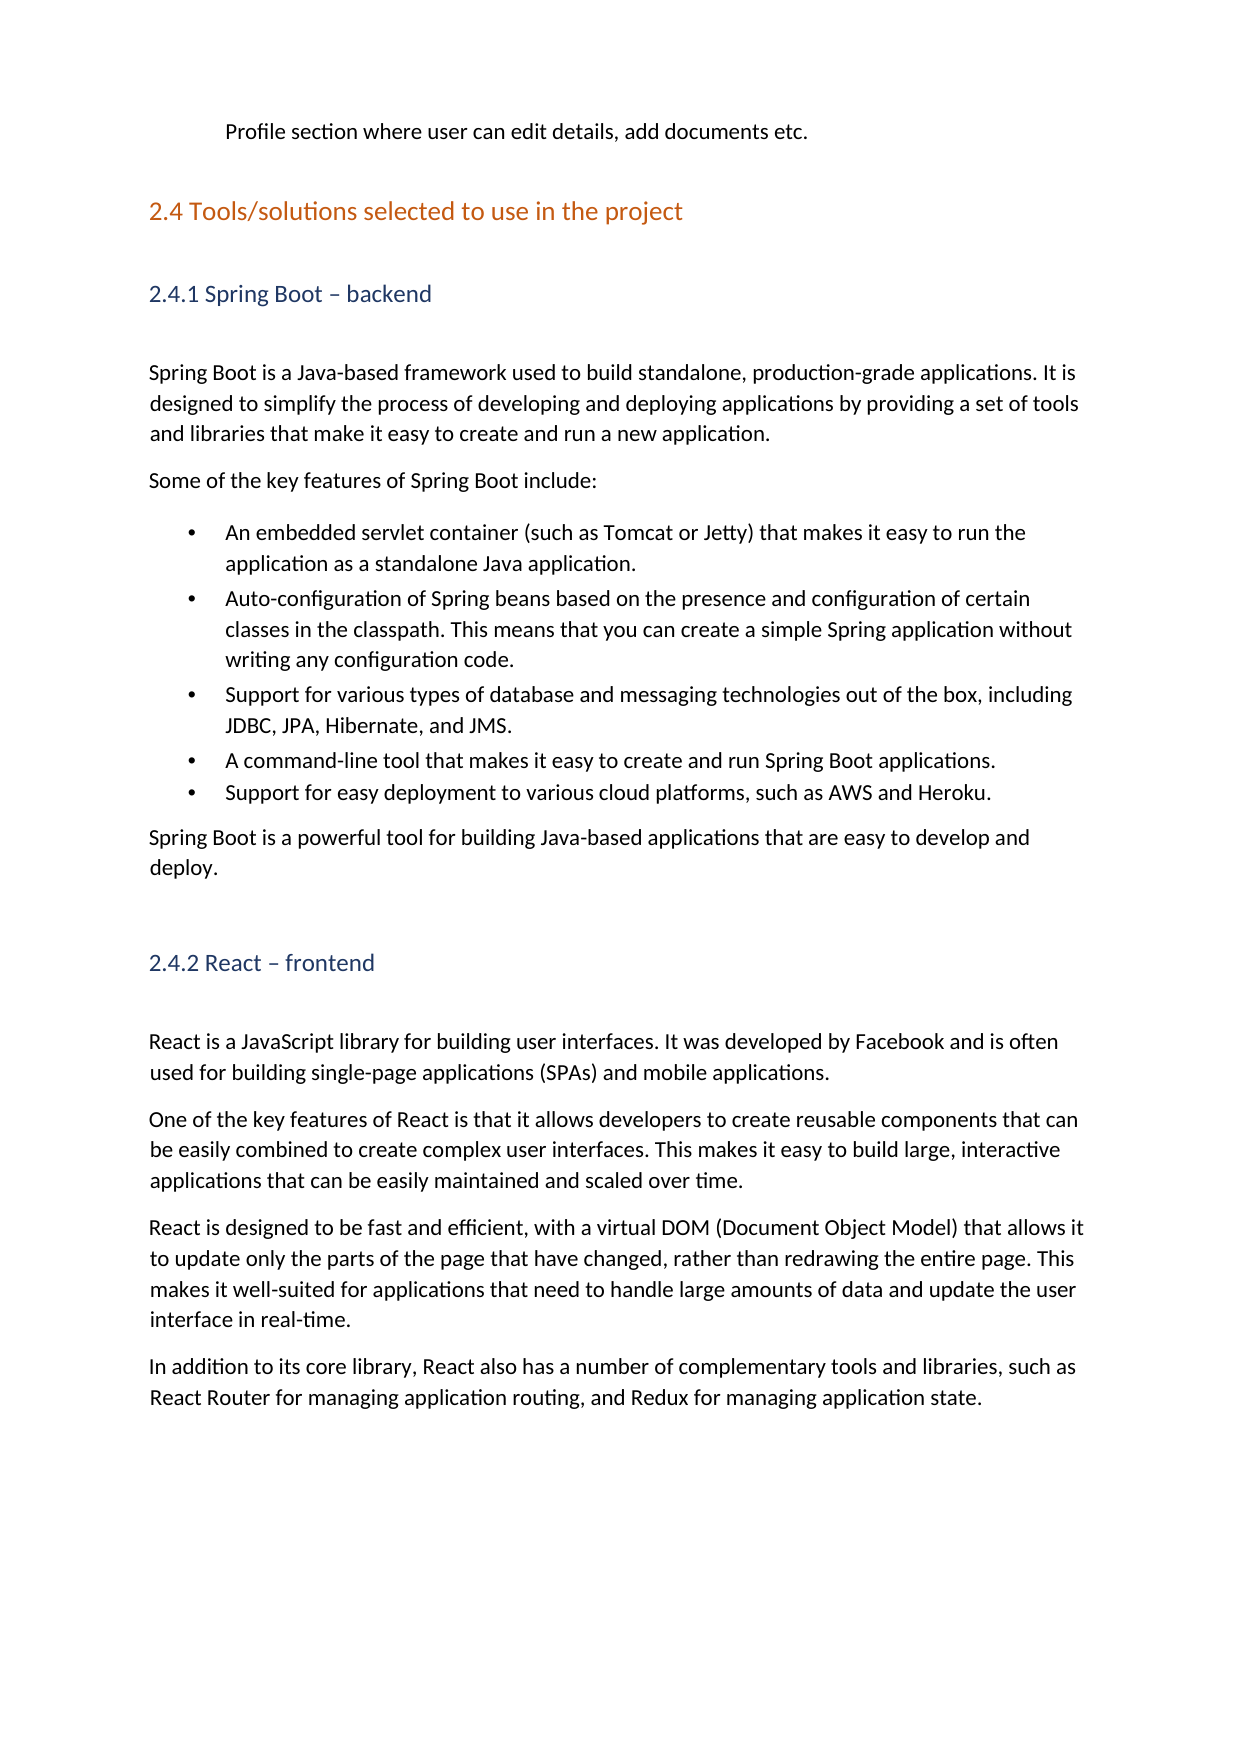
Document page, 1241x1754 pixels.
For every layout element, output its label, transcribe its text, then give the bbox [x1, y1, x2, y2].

text Spring Boot is a powerful tool for building Java-based applications that are easy to develop and deploy. [148, 823, 1091, 881]
text In addition to its core library, React also has a number of complementary tools and libraries, such as React Router for managing application routing, and Redux for managing application state. [148, 1352, 1091, 1411]
text Some of the key features of Spring Boot include: [148, 466, 1091, 494]
text React is a JavaScript library for building user interfaces. It was developed by Facebook and is often used for building single-page applications (SPAs) and mobile applications. [148, 1027, 1091, 1086]
list A command-line tool that makes it easy to create and run Spring Boot applications. [188, 746, 1091, 774]
text One of the key features of React is that it allows developers to create reusable components that can be easily combined to create complex user interfaces. This makes it easy to build large, interactive applications that can be easily maintained and scaled over time. [148, 1105, 1091, 1194]
text 2.4.1 Spring Boot – backend [148, 278, 1119, 309]
text Profile section where user can edit details, add documents etc. [225, 117, 1091, 145]
list An embedded servlet container (such as Tomcat or Jetty) that makes it easy to run the application as a standalone Java application. [188, 518, 1091, 577]
text 2.4.2 React – frontend [148, 947, 1119, 978]
text React is designed to be fast and efficient, with a virtual DOM (Document Object Model) that allows it to update only the parts of the page that have changed, rather than redrawing the entire page. This makes it well-suited for applications that need to handle large amounts of data and update the user interface in real-time. [148, 1213, 1091, 1333]
list Auto-configuration of Spring beans based on the presence and configuration of certain classes in the classpath. This means that you can create a simple Spring application without writing any configuration code. [188, 584, 1091, 673]
text Spring Boot is a Java-based framework used to build standalone, production-grade applications. It is designed to simplify the process of developing and deploying applications by providing a set of tools and libraries that make it easy to create and run a new application. [148, 358, 1091, 447]
list Support for easy deployment to various cloud platforms, such as AWS and Heroku. [188, 778, 1091, 806]
subtitle 2.4 Tools/solutions selected to use in the project [148, 194, 1119, 227]
list Support for various types of database and messaging technologies out of the box, including JDBC, JPA, Hibernate, and JMS. [188, 681, 1091, 739]
